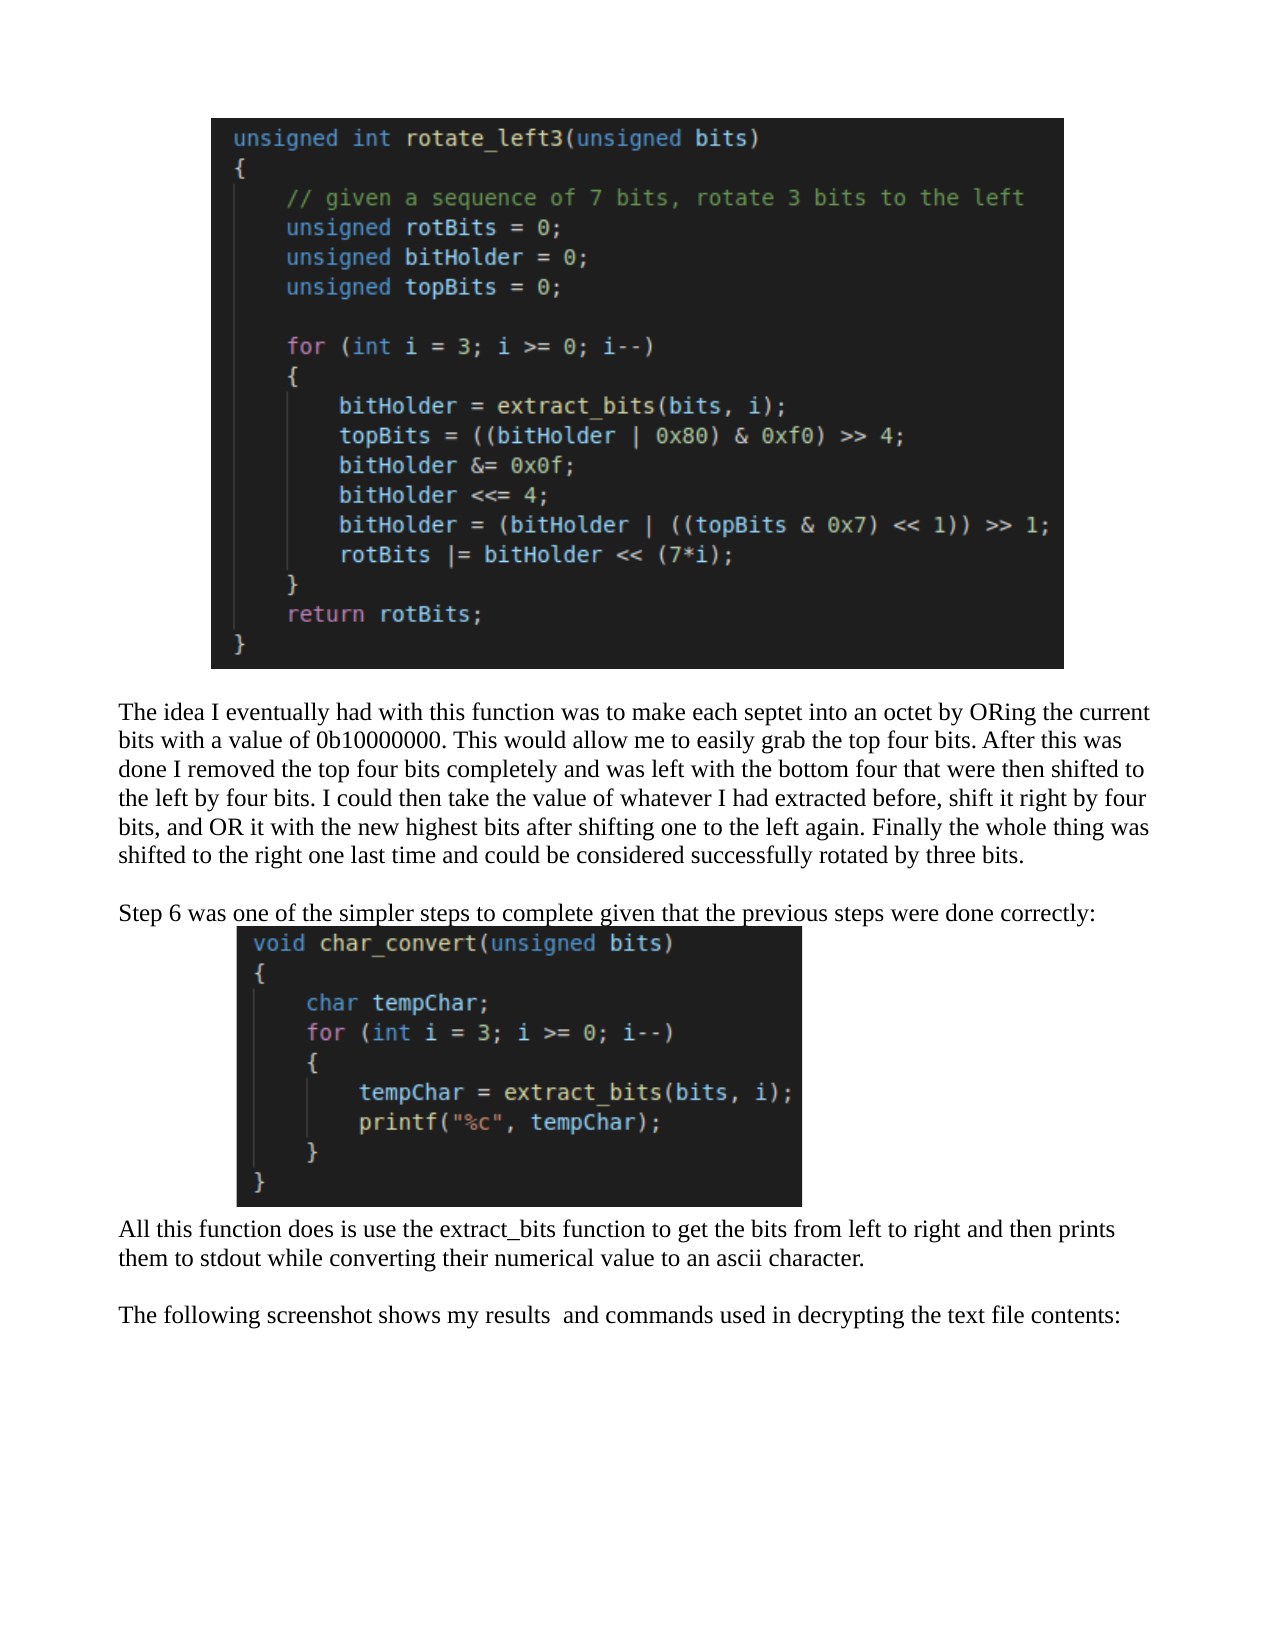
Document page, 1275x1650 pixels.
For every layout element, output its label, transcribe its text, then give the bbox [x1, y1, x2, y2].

text The idea I eventually had with this function was to make each septet into an octet by ORing the current bits with a value of 0b10000000. This would allow me to easily grab the top four bits. After this was done I removed the top four bits completely and was left with the bottom four that were then shifted to the left by four bits. I could then take the value of whatever I had extracted before, shift it right by four bits, and OR it with the new highest bits after shifting one to the left again. Finally the whole thing was shifted to the right one last time and could be considered successfully rotated by three bits. [118, 697, 1157, 869]
text The following screenshot shows my results and commands used in decrypting the text file contents: [118, 1301, 1157, 1329]
text All this function does is use the extract_bits function to get the bits from left to right and then prints them to stdout while converting their numerical value to an ascii character. [118, 1214, 1157, 1272]
picture [211, 118, 1064, 669]
picture [236, 926, 803, 1207]
text Step 6 was one of the simpler steps to complete given that the previous steps were done correctly: [118, 898, 1157, 927]
